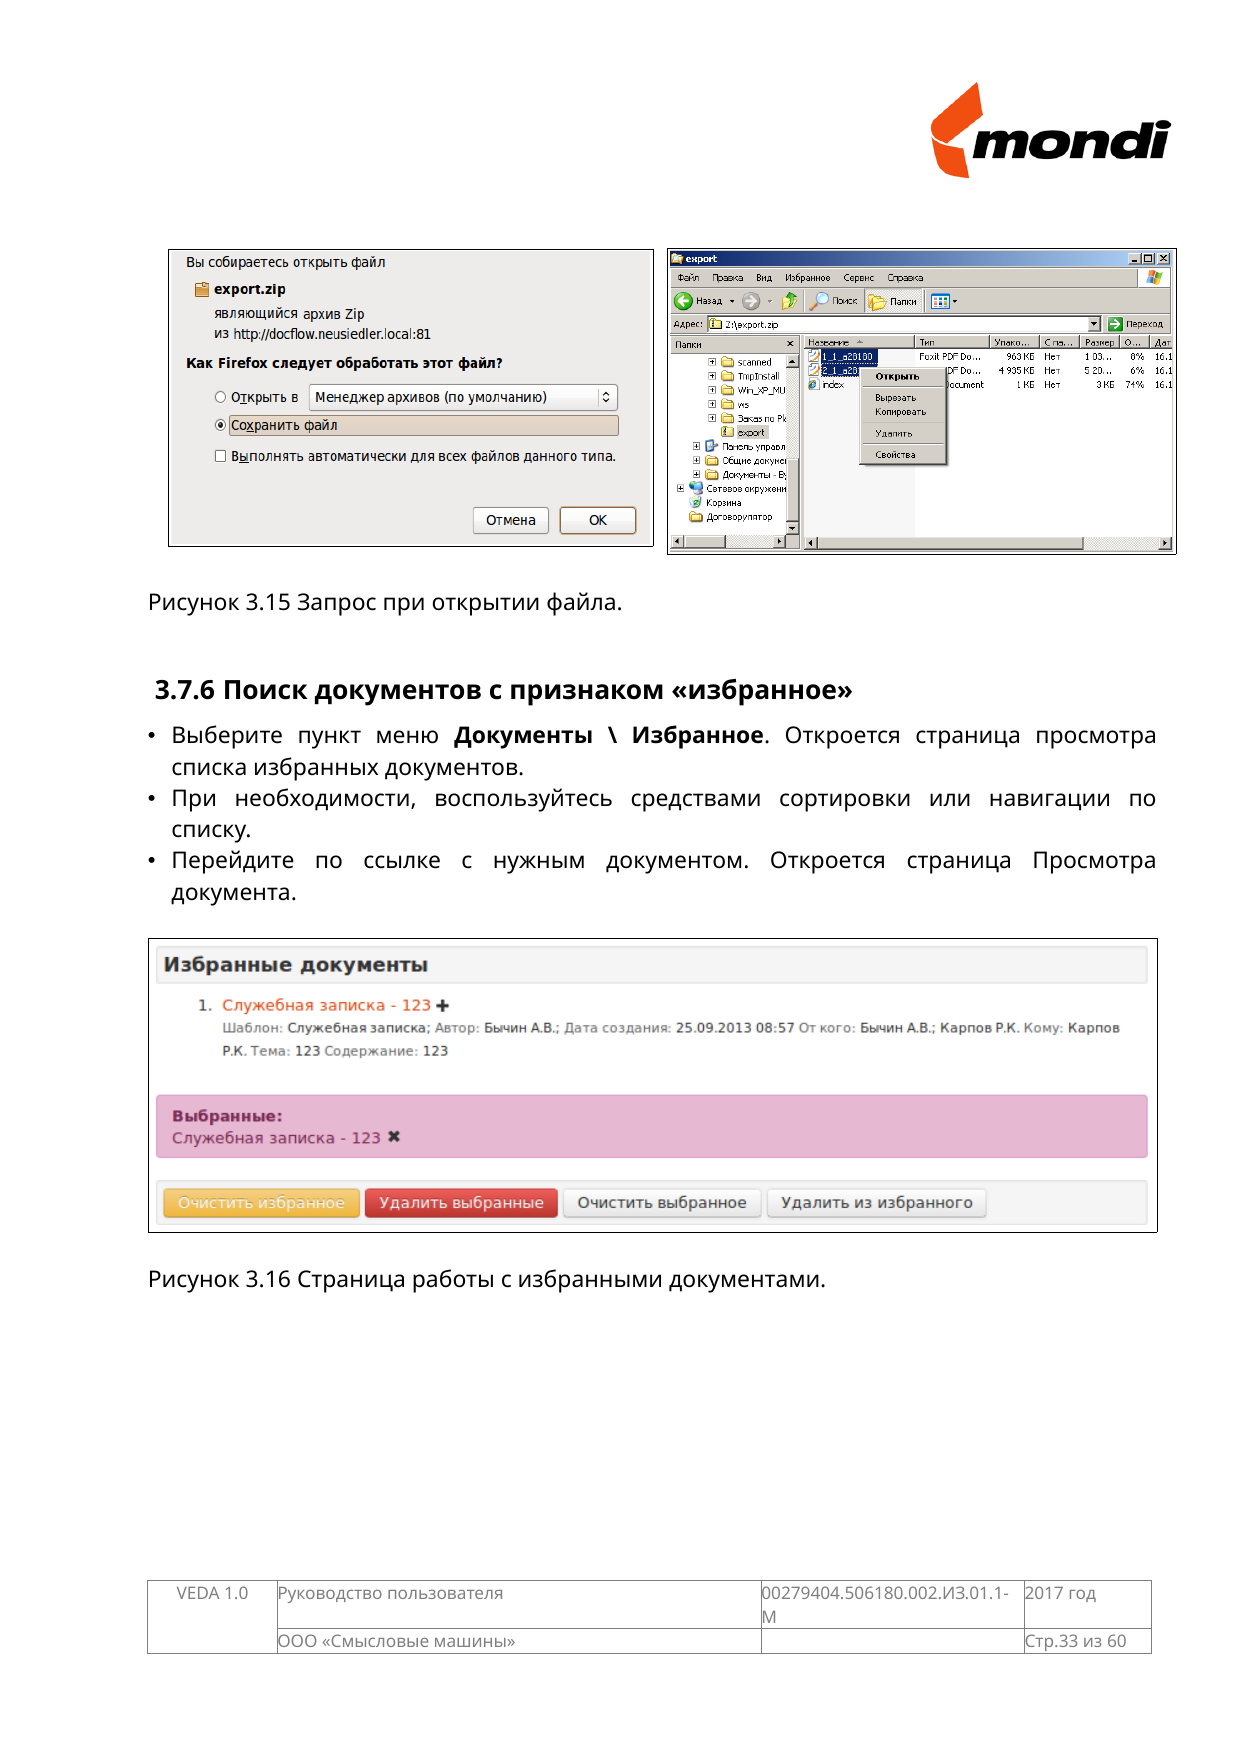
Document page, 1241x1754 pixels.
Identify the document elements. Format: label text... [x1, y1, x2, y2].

text Рисунок 3.15 Запрос при открытии файла. [148, 585, 1157, 617]
picture [670, 250, 1174, 552]
list Перейдите по ссылке с нужным документом. Откроется страница Просмотра документа. [148, 844, 1157, 907]
picture [171, 251, 650, 544]
picture [921, 76, 1181, 188]
list Выберите пункт меню Документы \ Избранное. Откроется страница просмотра списка избранных документов. [148, 719, 1157, 782]
text Рисунок 3.16 Страница работы с избранными документами. [148, 1263, 1157, 1295]
picture [150, 941, 1154, 1230]
subtitle Поиск документов с признаком «избранное» [148, 672, 1157, 707]
list При необходимости, воспользуйтесь средствами сортировки или навигации по списку. [148, 782, 1157, 844]
